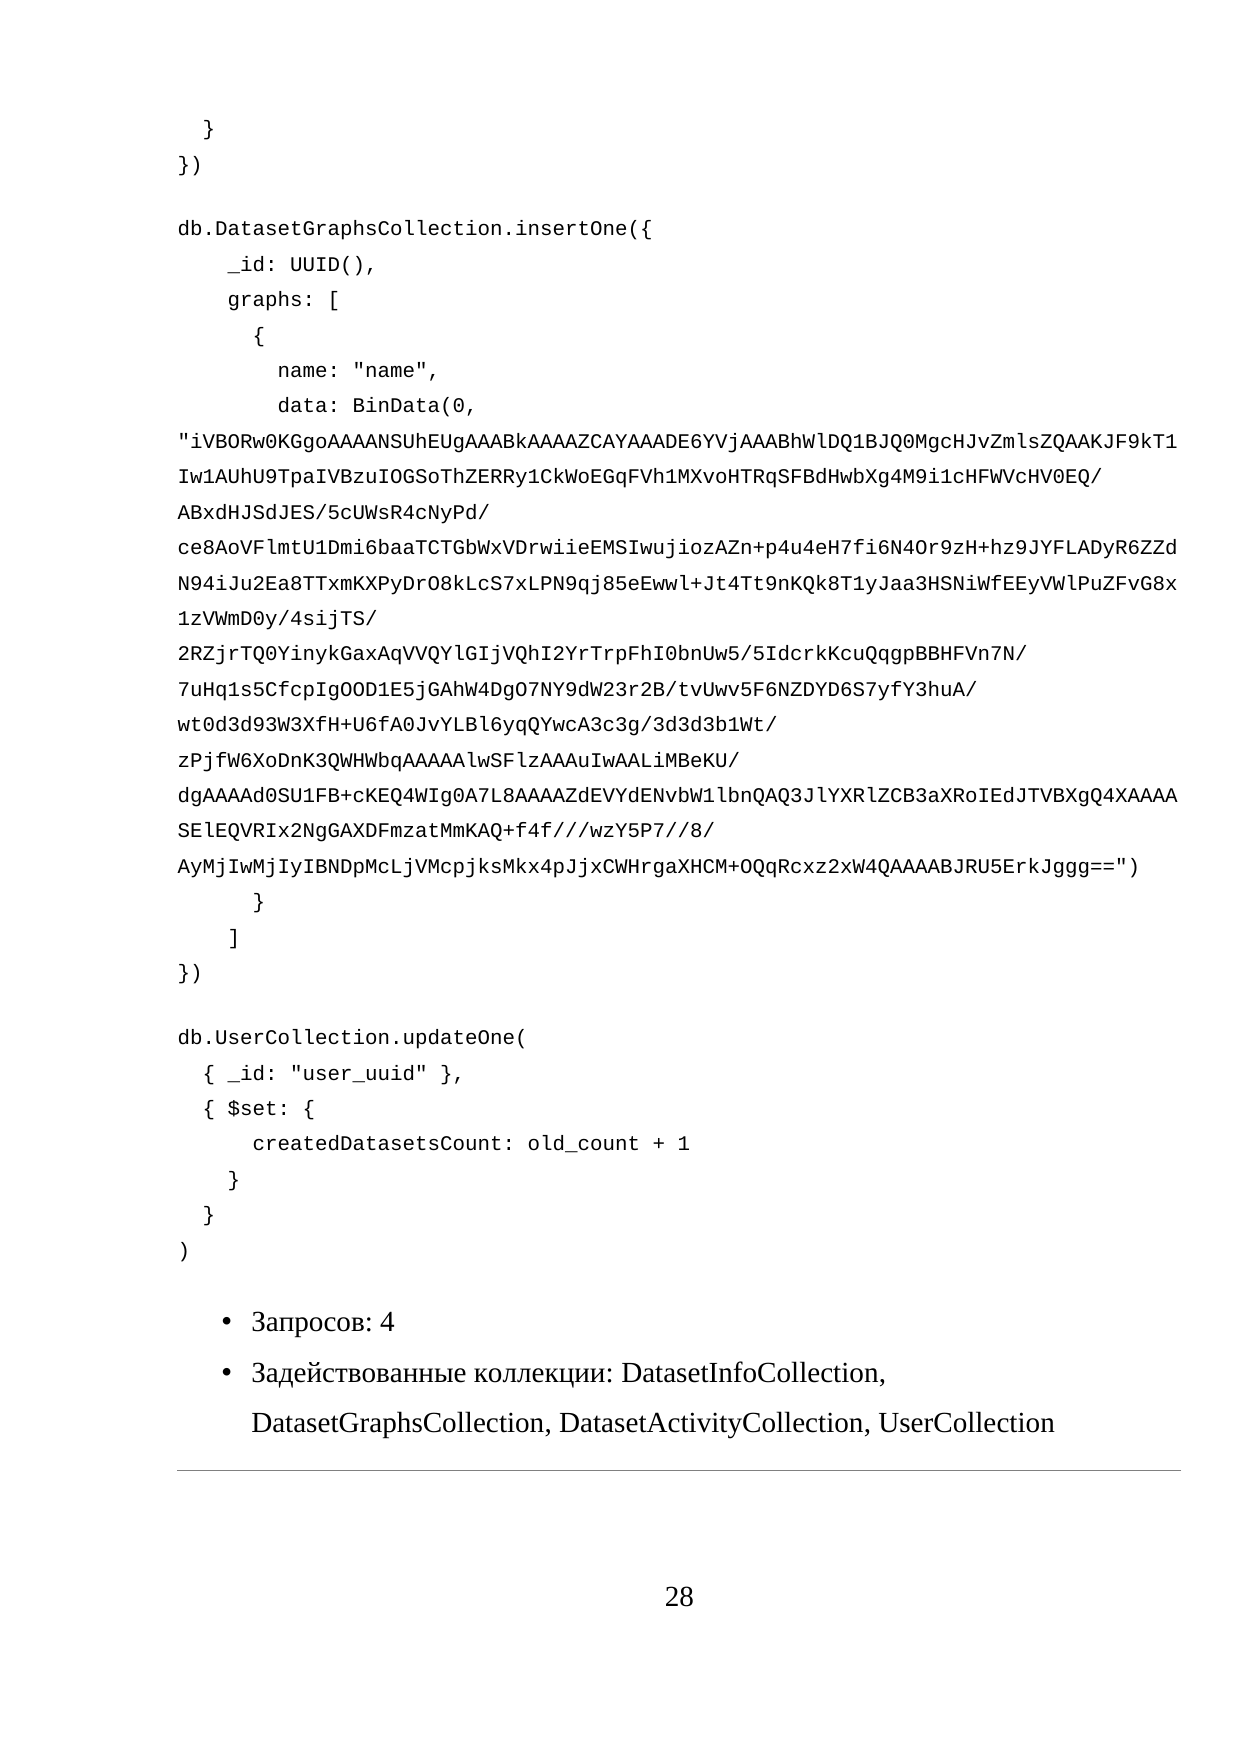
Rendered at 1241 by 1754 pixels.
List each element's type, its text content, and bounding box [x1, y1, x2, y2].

text data: BinData(0, "iVBORw0KGgoAAAANSUhEUgAAABkAAAAZCAYAAADE6YVjAAABhWlDQ1BJQ0MgcHJvZmlsZQAAKJF9kT1Iw1AUhU9TpaIVBzuIOGSoThZERRy1CkWoEGqFVh1MXvoHTRqSFBdHwbXg4M9i1cHFWVcHV0EQ/ABxdHJSdJES/5cUWsR4cNyPd/ce8AoVFlmtU1Dmi6baaTCTGbWxVDrwiieEMSIwujiozAZn+p4u4eH7fi6N4Or9zH+hz9JYFLADyR6ZZdN94iJu2Ea8TTxmKXPyDrO8kLcS7xLPN9qj85eEwwl+Jt4Tt9nKQk8T1yJaa3HSNiWfEEyVWlPuZFvG8x1zVWmD0y/4sijTS/2RZjrTQ0YinykGaxAqVVQYlGIjVQhI2YrTrpFhI0bnUw5/5IdcrkKcuQqgpBBHFVn7N/7uHq1s5CfcpIgOOD1E5jGAhW4DgO7NY9dW23r2B/tvUwv5F6NZDYD6S7yfY3huA/wt0d3d93W3XfH+U6fA0JvYLBl6yqQYwcA3c3g/3d3d3b1Wt/zPjfW6XoDnK3QWHWbqAAAAAlwSFlzAAAuIwAALiMBeKU/dgAAAAd0SU1FB+cKEQ4WIg0A7L8AAAAZdEVYdENvbW1lbnQAQ3JlYXRlZCB3aXRoIEdJTVBXgQ4XAAAASElEQVRIx2NgGAXDFmzatMmKAQ+f4f///wzY5P7//8/AyMjIwMjIyIBNDpMcLjVMcpjksMkx4pJjxCWHrgaXHCM+OQqRcxz2xW4QAAAABJRU5ErkJggg==") [177, 396, 1181, 879]
text graphs: [ [177, 289, 1181, 313]
text { [177, 325, 1181, 348]
text } [177, 891, 1181, 915]
subtitle Запросов: 4 [222, 1304, 1181, 1338]
text }) [177, 153, 1181, 177]
text db.DatasetGraphsCollection.insertOne({ [177, 218, 1181, 242]
text } [177, 118, 1181, 142]
text } [177, 1169, 1181, 1192]
text name: "name", [177, 360, 1181, 384]
text _id: UUID(), [177, 254, 1181, 277]
text { $set: { [177, 1098, 1181, 1122]
text }) [177, 962, 1181, 986]
text createdDatasetsCount: old_count + 1 [177, 1133, 1181, 1157]
text { _id: "user_uuid" }, [177, 1062, 1181, 1086]
text } [177, 1204, 1181, 1228]
text db.UserCollection.updateOne( [177, 1027, 1181, 1051]
subtitle Задействованные коллекции: DatasetInfoCollection, DatasetGraphsCollection, DatasetActivityCollection, UserCollection [222, 1355, 1181, 1439]
text ) [177, 1239, 1181, 1263]
text ] [177, 927, 1181, 950]
